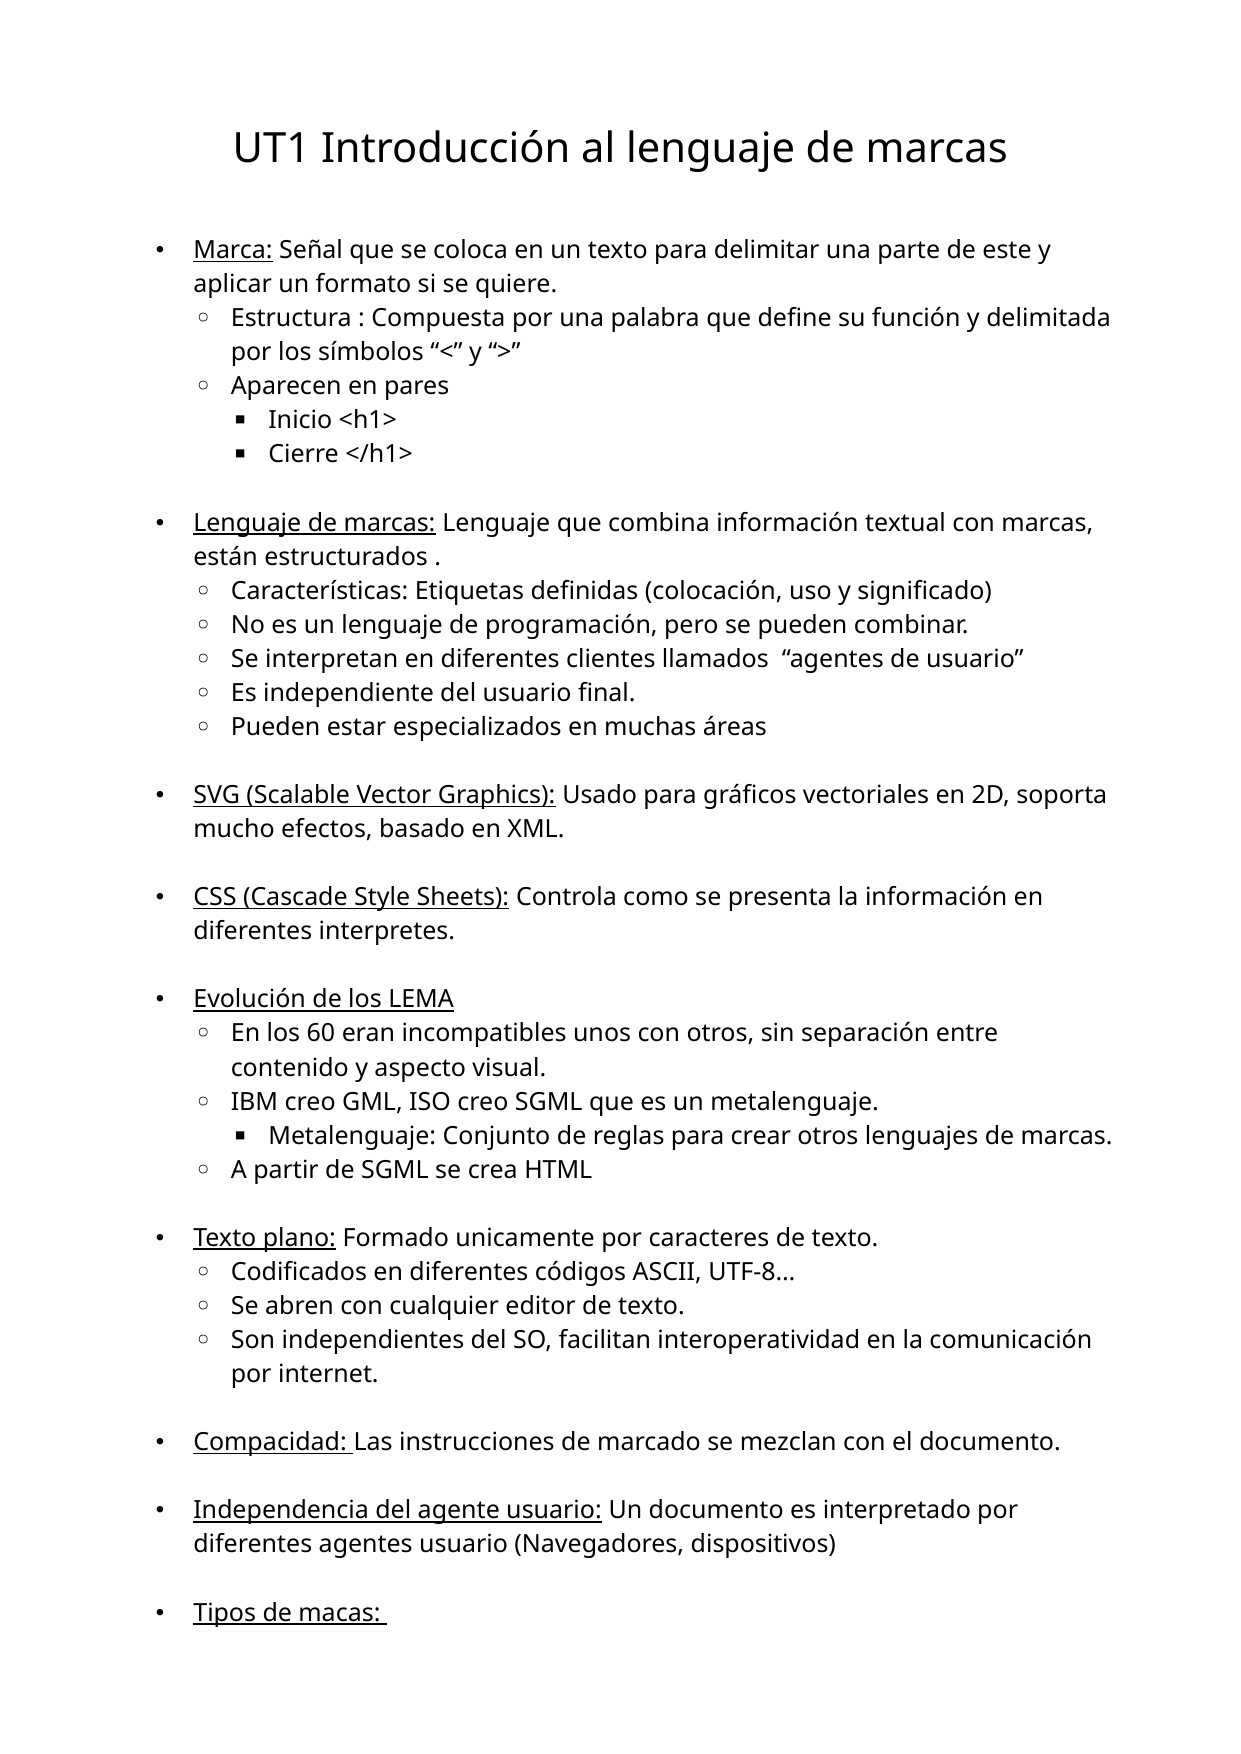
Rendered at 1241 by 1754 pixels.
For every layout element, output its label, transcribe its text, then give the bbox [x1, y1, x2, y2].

list No es un lenguaje de programación, pero se pueden combinar. [193, 606, 1122, 640]
list Se interpretan en diferentes clientes llamados “agentes de usuario” [193, 640, 1122, 674]
list Aparecen en pares [193, 368, 1122, 402]
list Estructura : Compuesta por una palabra que define su función y delimitada por los símbolos “<” y “>” [193, 300, 1122, 368]
list Compacidad: Las instrucciones de marcado se mezclan con el documento. [156, 1424, 1122, 1458]
list En los 60 eran incompatibles unos con otros, sin separación entre contenido y aspecto visual. [193, 1015, 1122, 1083]
list Cierre </h1> [231, 436, 1122, 470]
list Lenguaje de marcas: Lenguaje que combina información textual con marcas, están estructurados . [156, 504, 1122, 572]
list Inicio <h1> [231, 402, 1122, 436]
list Metalenguaje: Conjunto de reglas para crear otros lenguajes de marcas. [231, 1117, 1122, 1151]
list Marca: Señal que se coloca en un texto para delimitar una parte de este y aplicar un formato si se quiere. [156, 232, 1122, 300]
list Características: Etiquetas definidas (colocación, uso y significado) [193, 572, 1122, 606]
list Se abren con cualquier editor de texto. [193, 1288, 1122, 1322]
list IBM creo GML, ISO creo SGML que es un metalenguaje. [193, 1083, 1122, 1117]
list A partir de SGML se crea HTML [193, 1151, 1122, 1185]
list Tipos de macas: [156, 1594, 1122, 1628]
list Independencia del agente usuario: Un documento es interpretado por diferentes agentes usuario (Navegadores, dispositivos) [156, 1492, 1122, 1560]
list Texto plano: Formado unicamente por caracteres de texto. [156, 1219, 1122, 1253]
text UT1 Introducción al lenguaje de marcas [118, 118, 1122, 175]
list Codificados en diferentes códigos ASCII, UTF-8… [193, 1253, 1122, 1288]
list Es independiente del usuario final. [193, 674, 1122, 708]
list Pueden estar especializados en muchas áreas [193, 708, 1122, 743]
list CSS (Cascade Style Sheets): Controla como se presenta la información en diferentes interpretes. [156, 879, 1122, 947]
list SVG (Scalable Vector Graphics): Usado para gráficos vectoriales en 2D, soporta mucho efectos, basado en XML. [156, 777, 1122, 845]
list Evolución de los LEMA [156, 981, 1122, 1015]
list Son independientes del SO, facilitan interoperatividad en la comunicación por internet. [193, 1322, 1122, 1390]
